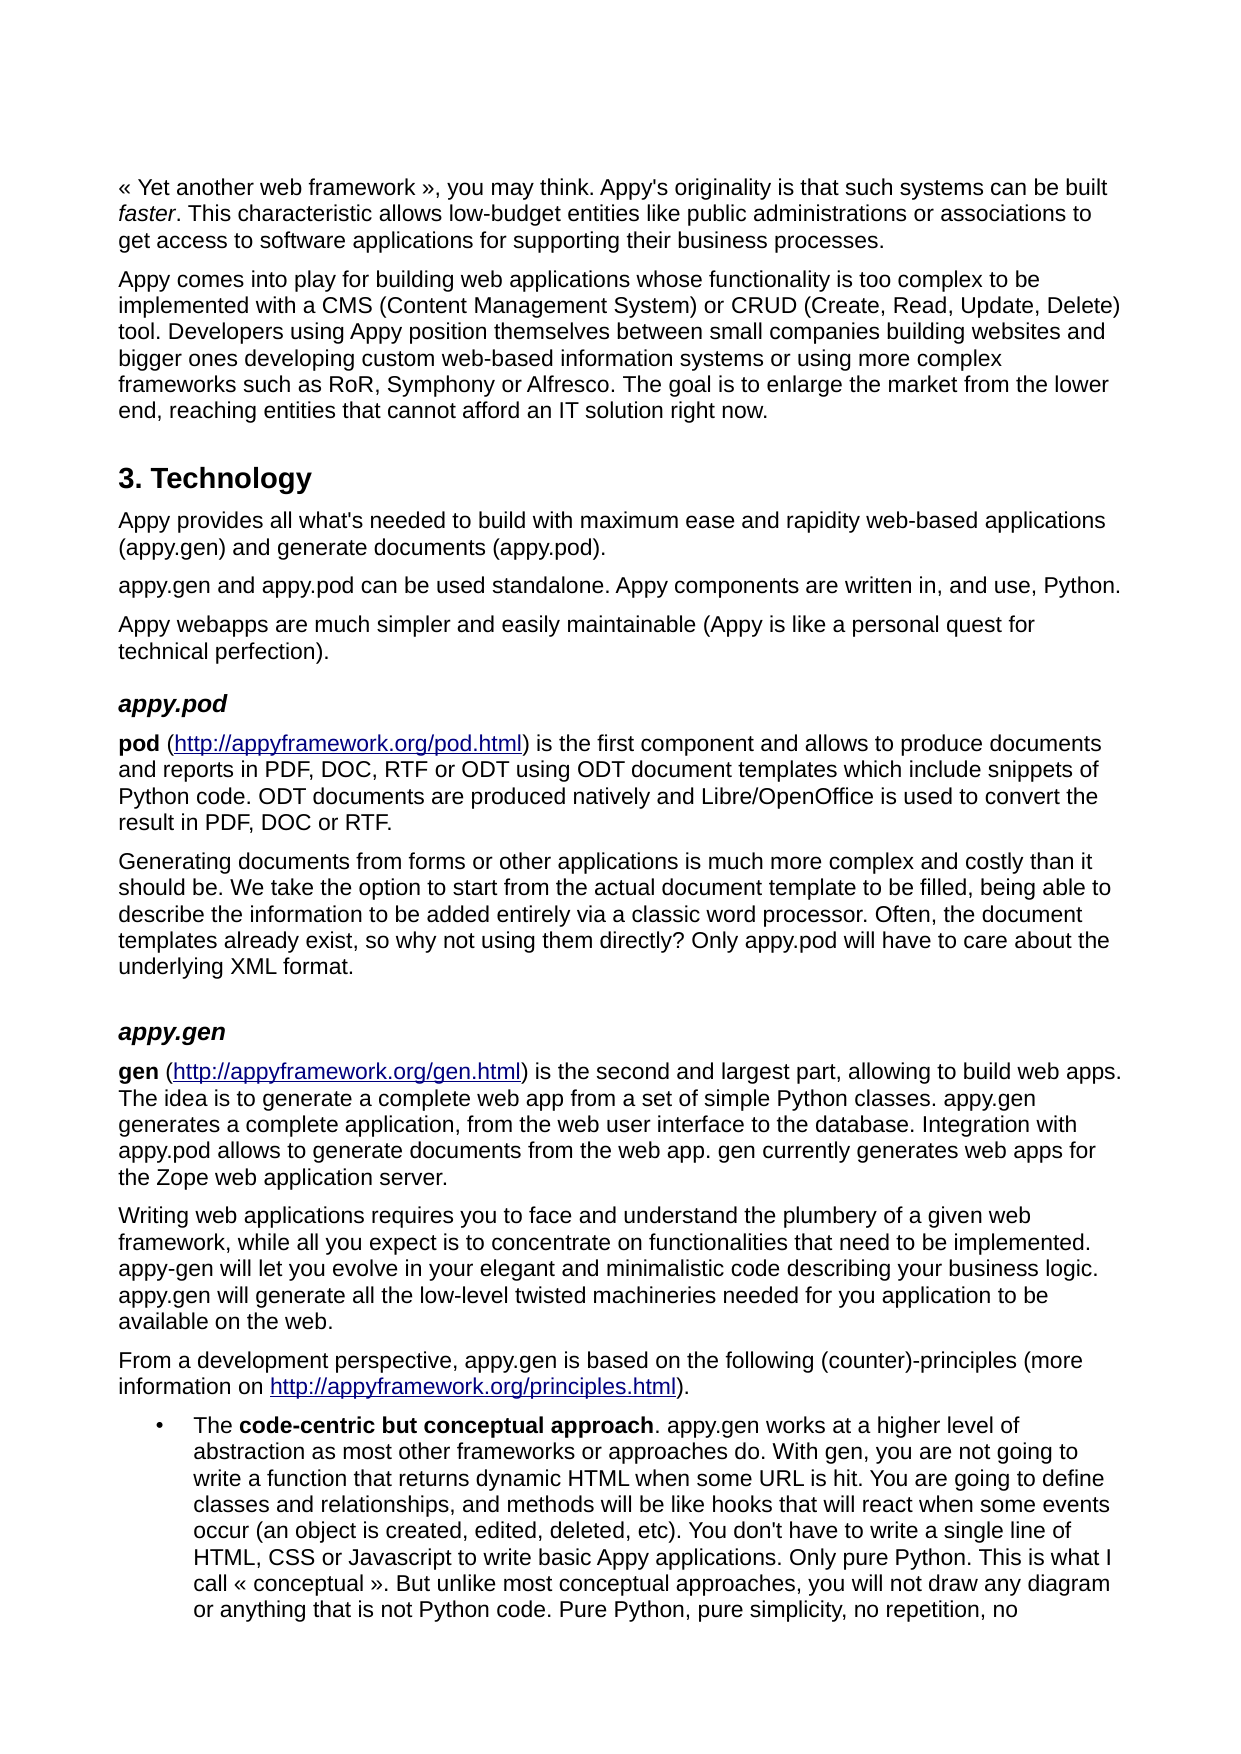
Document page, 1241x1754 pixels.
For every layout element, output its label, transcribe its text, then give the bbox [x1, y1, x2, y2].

text Appy comes into play for building web applications whose functionality is too complex to be implemented with a CMS (Content Management System) or CRUD (Create, Read, Update, Delete) tool. Developers using Appy position themselves between small companies building websites and bigger ones developing custom web-based information systems or using more complex frameworks such as RoR, Symphony or Alfresco. The goal is to enlarge the market from the lower end, reaching entities that cannot afford an IT solution right now. [118, 266, 1122, 424]
text Appy webapps are much simpler and easily maintainable (Appy is like a personal quest for technical perfection). [118, 611, 1122, 664]
text Appy provides all what's needed to build with maximum ease and rapidity web-based applications (appy.gen) and generate documents (appy.pod). [118, 507, 1122, 560]
list The code-centric but conceptual approach. appy.gen works at a higher level of abstraction as most other frameworks or approaches do. With gen, you are not going to write a function that returns dynamic HTML when some URL is hit. You are going to define classes and relationships, and methods will be like hooks that will react when some events occur (an object is created, edited, deleted, etc). You don't have to write a single line of HTML, CSS or Javascript to write basic Appy applications. Only pure Python. This is what I call « conceptual ». But unlike most conceptual approaches, you will not draw any diagram or anything that is not Python code. Pure Python, pure simplicity, no repetition, no [156, 1412, 1122, 1623]
text gen (http://appyframework.org/gen.html) is the second and largest part, allowing to build web apps. The idea is to generate a complete web app from a set of simple Python classes. appy.gen generates a complete application, from the web user interface to the database. Integration with appy.pod allows to generate documents from the web app. gen currently generates web apps for the Zope web application server. [118, 1058, 1122, 1190]
text appy.gen and appy.pod can be used standalone. Appy components are written in, and use, Python. [118, 572, 1122, 599]
text From a development perspective, appy.gen is based on the following (counter)-principles (more information on http://appyframework.org/principles.html). [118, 1347, 1122, 1399]
text « Yet another web framework », you may think. Appy's originality is that such systems can be built faster. This characteristic allows low-budget entities like public administrations or associations to get access to software applications for supporting their business processes. [118, 174, 1122, 253]
subtitle appy.pod [118, 689, 1122, 717]
text pod (http://appyframework.org/pod.html) is the first component and allows to produce documents and reports in PDF, DOC, RTF or ODT using ODT document templates which include snippets of Python code. ODT documents are produced natively and Libre/OpenOffice is used to convert the result in PDF, DOC or RTF. [118, 730, 1122, 835]
text Writing web applications requires you to face and understand the plumbery of a given web framework, while all you expect is to concentrate on functionalities that need to be implemented. appy-gen will let you evolve in your elegant and minimalistic code describing your business logic. appy.gen will generate all the low-level twisted machineries needed for you application to be available on the web. [118, 1202, 1122, 1334]
subtitle 3. Technology [118, 461, 1122, 495]
text Generating documents from forms or other applications is much more complex and costly than it should be. We take the option to start from the actual document template to be filled, being able to describe the information to be added entirely via a classic word processor. Often, the document templates already exist, so why not using them directly? Only appy.pod will have to care about the underlying XML format. [118, 848, 1122, 980]
subtitle appy.gen [118, 1017, 1122, 1046]
